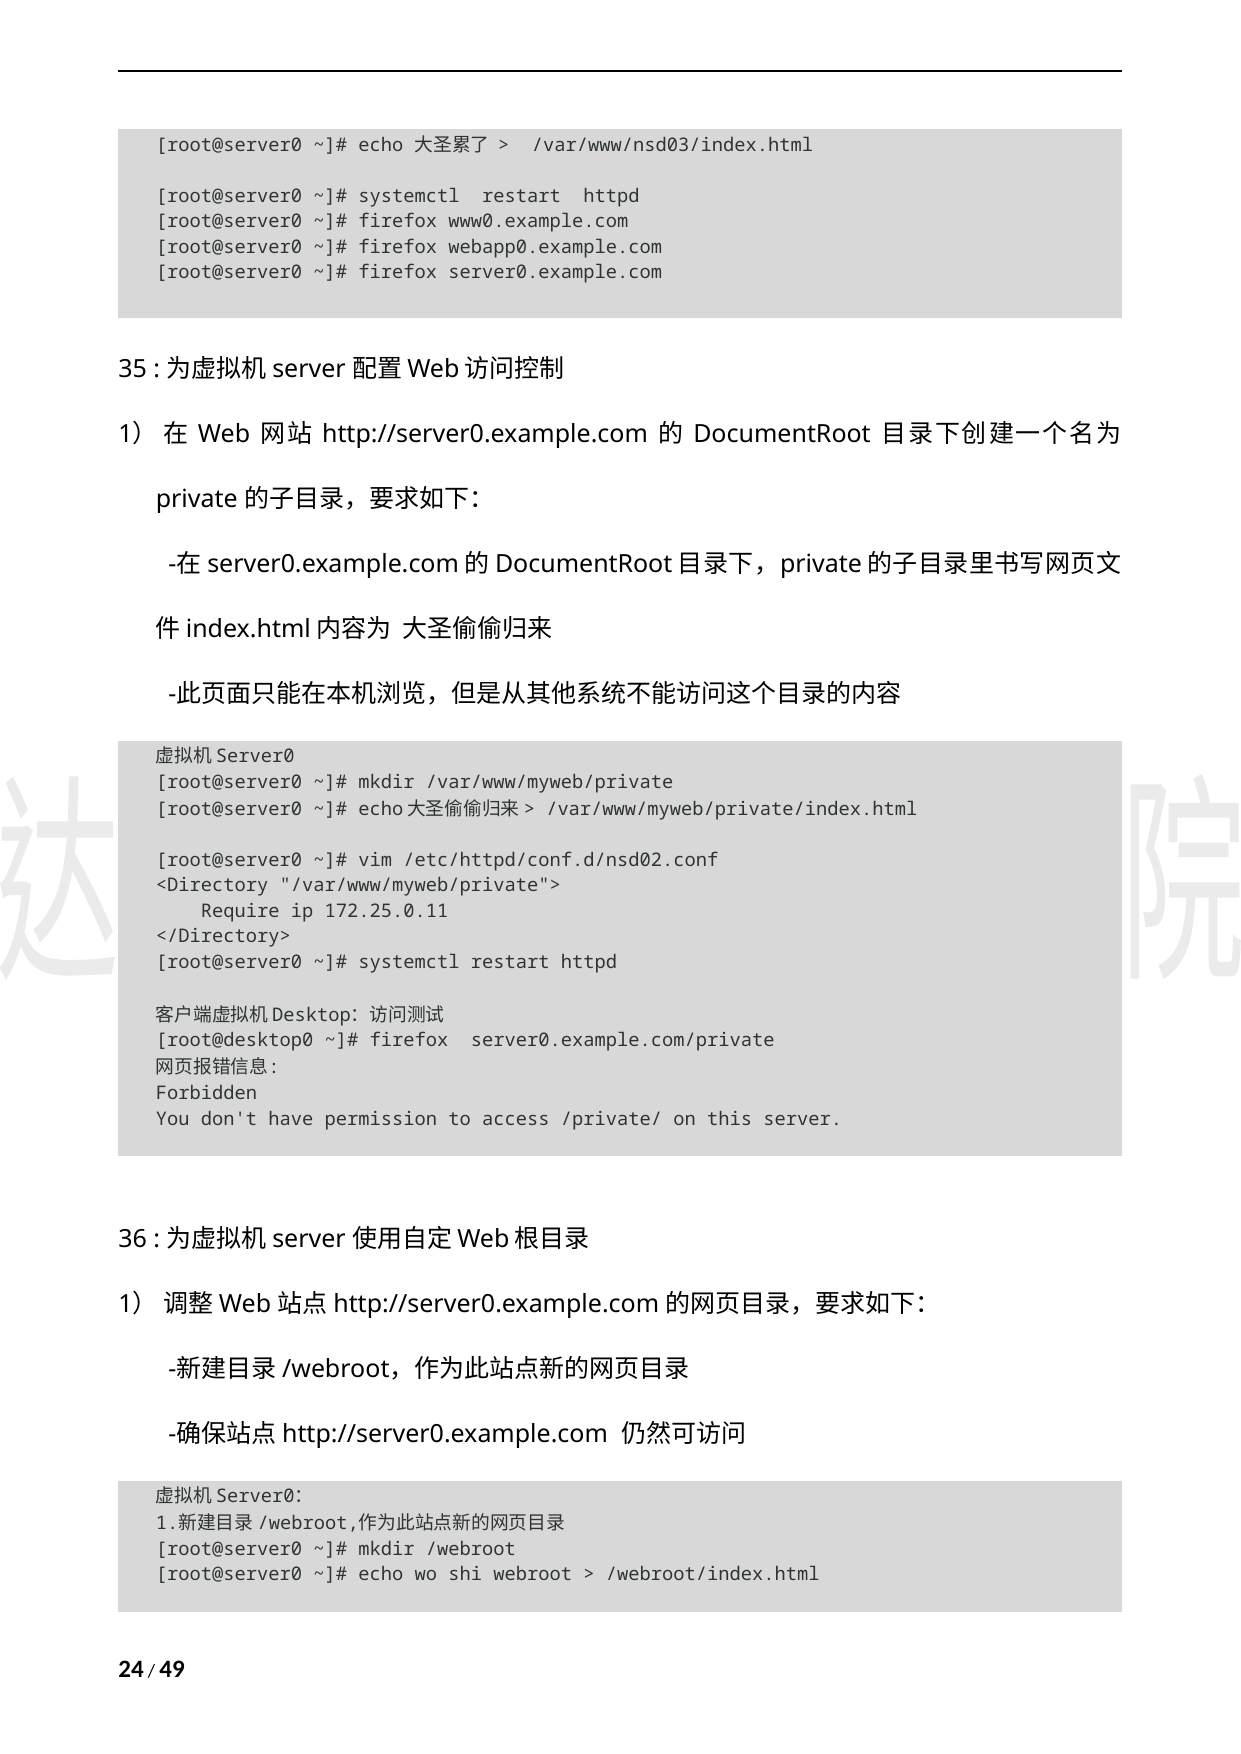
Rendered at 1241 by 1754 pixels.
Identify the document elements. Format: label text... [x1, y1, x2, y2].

text <Directory "/var/www/myweb/private"> [118, 872, 1122, 897]
text [root@server0 ~]# echo wo shi webroot > /webroot/index.html [118, 1561, 1122, 1586]
text -新建目录 /webroot，作为此站点新的网页目录 [156, 1334, 1122, 1399]
text 网页报错信息: [118, 1052, 1122, 1079]
text Forbidden [118, 1079, 1122, 1105]
text [root@server0 ~]# firefox www0.example.com [118, 208, 1122, 233]
text -确保站点 http://server0.example.com 仍然可访问 [156, 1399, 1122, 1464]
text </Directory> [118, 923, 1122, 948]
text 35 : 为虚拟机 server 配置Web访问控制 [118, 334, 1122, 399]
text You don't have permission to access /private/ on this server. [118, 1105, 1122, 1130]
text [root@server0 ~]# firefox webapp0.example.com [118, 233, 1122, 259]
text [root@server0 ~]# firefox server0.example.com [118, 259, 1122, 284]
text -此页面只能在本机浏览，但是从其他系统不能访问这个目录的内容 [156, 659, 1122, 724]
text [root@server0 ~]# echo大圣偷偷归来 > /var/www/myweb/private/index.html [118, 793, 1122, 821]
text 1.新建目录 /webroot,作为此站点新的网页目录 [118, 1508, 1122, 1535]
text 虚拟机Server0 [118, 741, 1122, 768]
text 虚拟机Server0： [118, 1481, 1122, 1508]
text [root@server0 ~]# systemctl restart httpd [118, 948, 1122, 974]
text [root@server0 ~]# mkdir /webroot [118, 1535, 1122, 1561]
text [root@server0 ~]# echo 大圣累了 > /var/www/nsd03/index.html [118, 129, 1122, 157]
list 在 Web 网站 http://server0.example.com 的 DocumentRoot 目录下创建一个名为 private 的子目录，要求如下： [118, 399, 1122, 529]
text [root@server0 ~]# vim /etc/httpd/conf.d/nsd02.conf [118, 846, 1122, 872]
text [root@desktop0 ~]# firefox server0.example.com/private [118, 1027, 1122, 1052]
text 客户端虚拟机Desktop：访问测试 [118, 999, 1122, 1027]
text 36 : 为虚拟机 server 使用自定Web根目录 [118, 1204, 1122, 1269]
text [root@server0 ~]# mkdir /var/www/myweb/private [118, 768, 1122, 793]
list 调整 Web 站点 http://server0.example.com 的网页目录，要求如下： [118, 1269, 1122, 1334]
text Require ip 172.25.0.11 [118, 897, 1122, 923]
text [root@server0 ~]# systemctl restart httpd [118, 182, 1122, 208]
text -在server0.example.com的DocumentRoot目录下，private的子目录里书写网页文件index.html内容为 大圣偷偷归来 [156, 529, 1122, 659]
